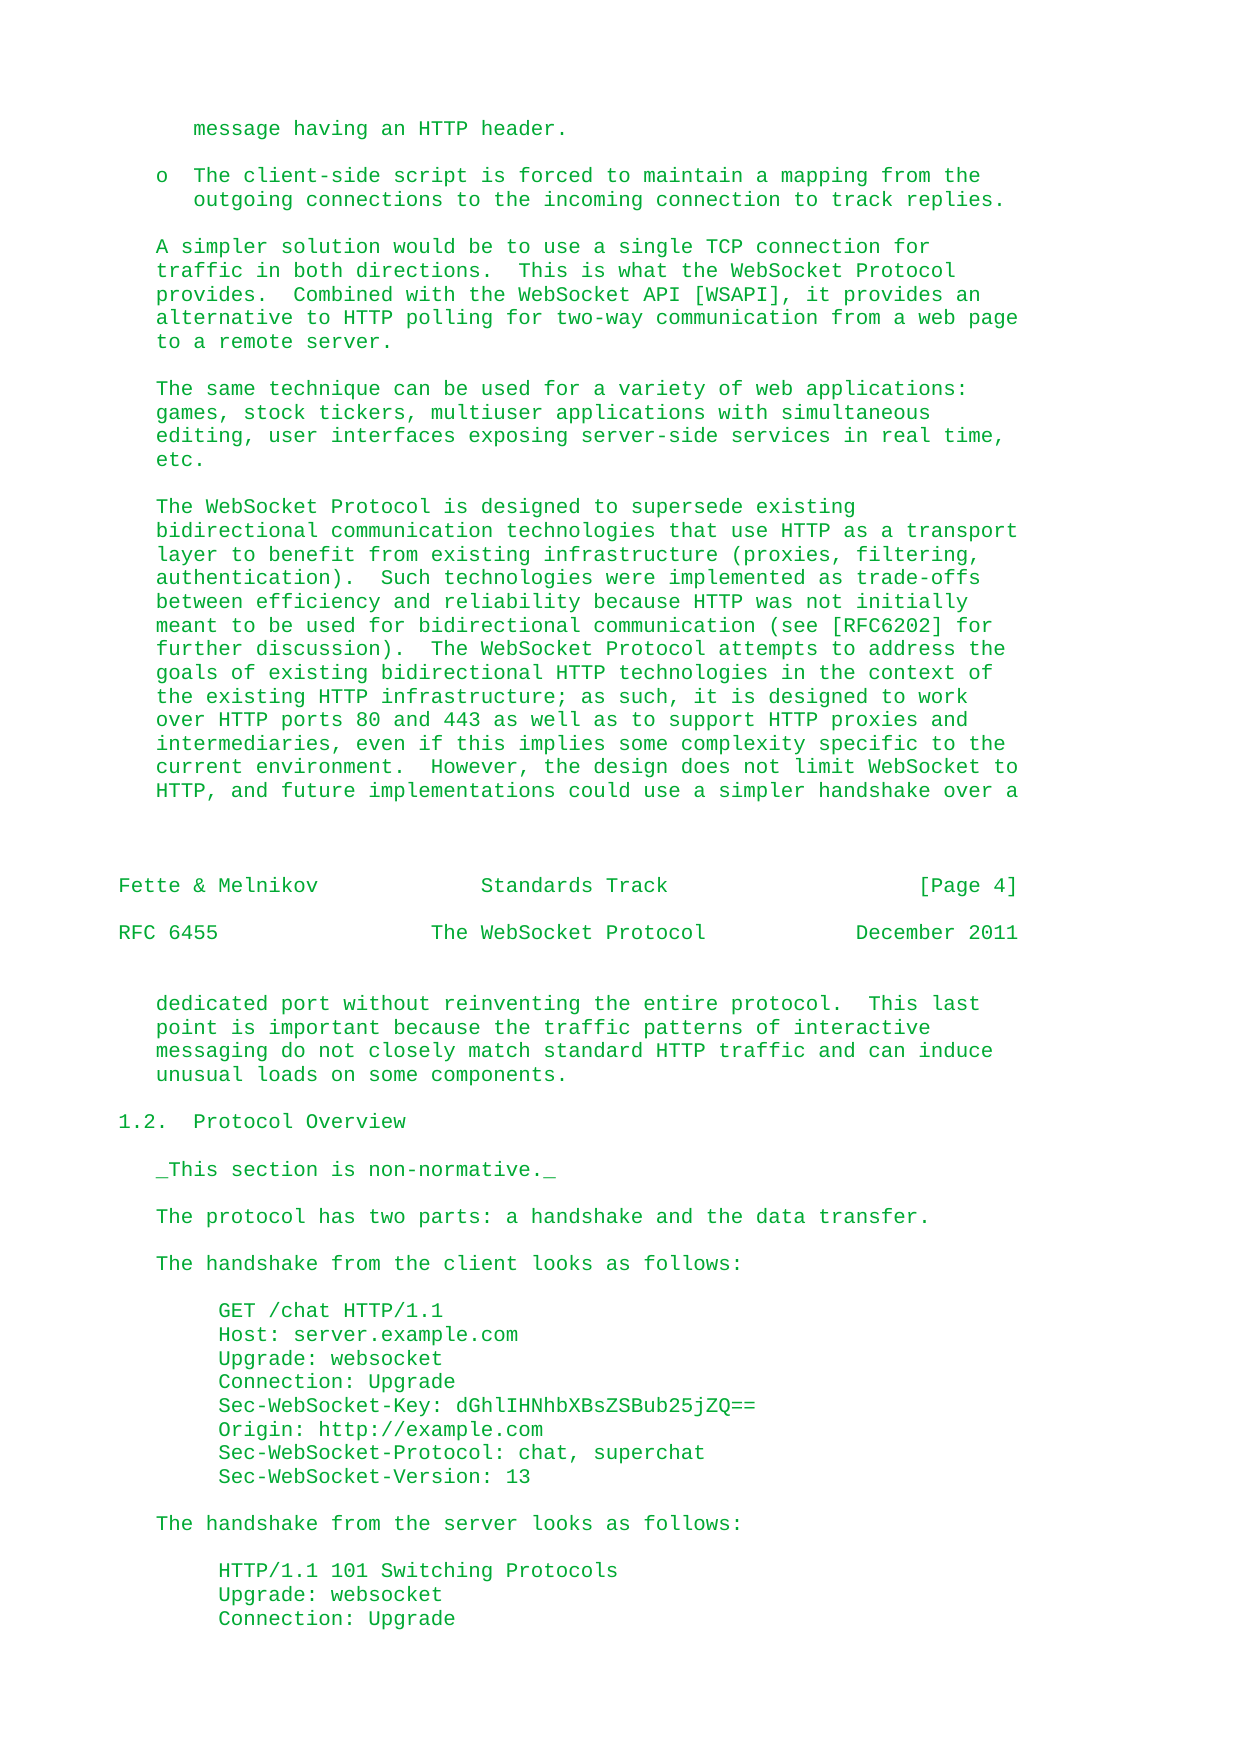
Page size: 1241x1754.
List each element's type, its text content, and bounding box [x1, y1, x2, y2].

text Upgrade: websocket [118, 1348, 1122, 1371]
text to a remote server. [118, 331, 1122, 354]
text Sec-WebSocket-Key: dGhlIHNhbXBsZSBub25jZQ== [118, 1395, 1122, 1419]
text RFC 6455 The WebSocket Protocol December 2011 [118, 922, 1122, 946]
text _This section is non-normative._ [118, 1158, 1122, 1182]
text layer to benefit from existing infrastructure (proxies, filtering, [118, 544, 1122, 567]
text HTTP, and future implementations could use a simpler handshake over a [118, 780, 1122, 804]
text Host: server.example.com [118, 1324, 1122, 1348]
text messaging do not closely match standard HTTP traffic and can induce [118, 1040, 1122, 1064]
text goals of existing bidirectional HTTP technologies in the context of [118, 662, 1122, 686]
text etc. [118, 449, 1122, 473]
text The same technique can be used for a variety of web applications: [118, 378, 1122, 402]
text provides. Combined with the WebSocket API [WSAPI], it provides an [118, 284, 1122, 307]
text intermediaries, even if this implies some complexity specific to the [118, 733, 1122, 757]
text further discussion). The WebSocket Protocol attempts to address the [118, 638, 1122, 662]
text 1.2. Protocol Overview [118, 1111, 1122, 1135]
text Connection: Upgrade [118, 1371, 1122, 1395]
text current environment. However, the design does not limit WebSocket to [118, 757, 1122, 780]
text Sec-WebSocket-Protocol: chat, superchat [118, 1442, 1122, 1466]
text authentication). Such technologies were implemented as trade-offs [118, 567, 1122, 591]
text meant to be used for bidirectional communication (see [RFC6202] for [118, 615, 1122, 638]
text o The client-side script is forced to maintain a mapping from the [118, 165, 1122, 189]
text message having an HTTP header. [118, 118, 1122, 142]
text GET /chat HTTP/1.1 [118, 1300, 1122, 1324]
text Upgrade: websocket [118, 1584, 1122, 1608]
text A simpler solution would be to use a single TCP connection for [118, 236, 1122, 260]
text dedicated port without reinventing the entire protocol. This last [118, 993, 1122, 1017]
text The handshake from the client looks as follows: [118, 1253, 1122, 1277]
text Connection: Upgrade [118, 1608, 1122, 1631]
text The WebSocket Protocol is designed to supersede existing [118, 496, 1122, 520]
text traffic in both directions. This is what the WebSocket Protocol [118, 260, 1122, 284]
text point is important because the traffic patterns of interactive [118, 1017, 1122, 1040]
text over HTTP ports 80 and 443 as well as to support HTTP proxies and [118, 709, 1122, 733]
text The protocol has two parts: a handshake and the data transfer. [118, 1206, 1122, 1229]
text the existing HTTP infrastructure; as such, it is designed to work [118, 686, 1122, 709]
text Sec-WebSocket-Version: 13 [118, 1466, 1122, 1489]
text The handshake from the server looks as follows: [118, 1513, 1122, 1537]
text alternative to HTTP polling for two-way communication from a web page [118, 307, 1122, 331]
text HTTP/1.1 101 Switching Protocols [118, 1561, 1122, 1584]
text bidirectional communication technologies that use HTTP as a transport [118, 520, 1122, 544]
text Origin: http://example.com [118, 1419, 1122, 1442]
text unusual loads on some components. [118, 1064, 1122, 1088]
text outgoing connections to the incoming connection to track replies. [118, 189, 1122, 213]
text games, stock tickers, multiuser applications with simultaneous [118, 402, 1122, 426]
text Fette & Melnikov Standards Track [Page 4] [118, 875, 1122, 898]
text between efficiency and reliability because HTTP was not initially [118, 591, 1122, 615]
text editing, user interfaces exposing server-side services in real time, [118, 426, 1122, 449]
